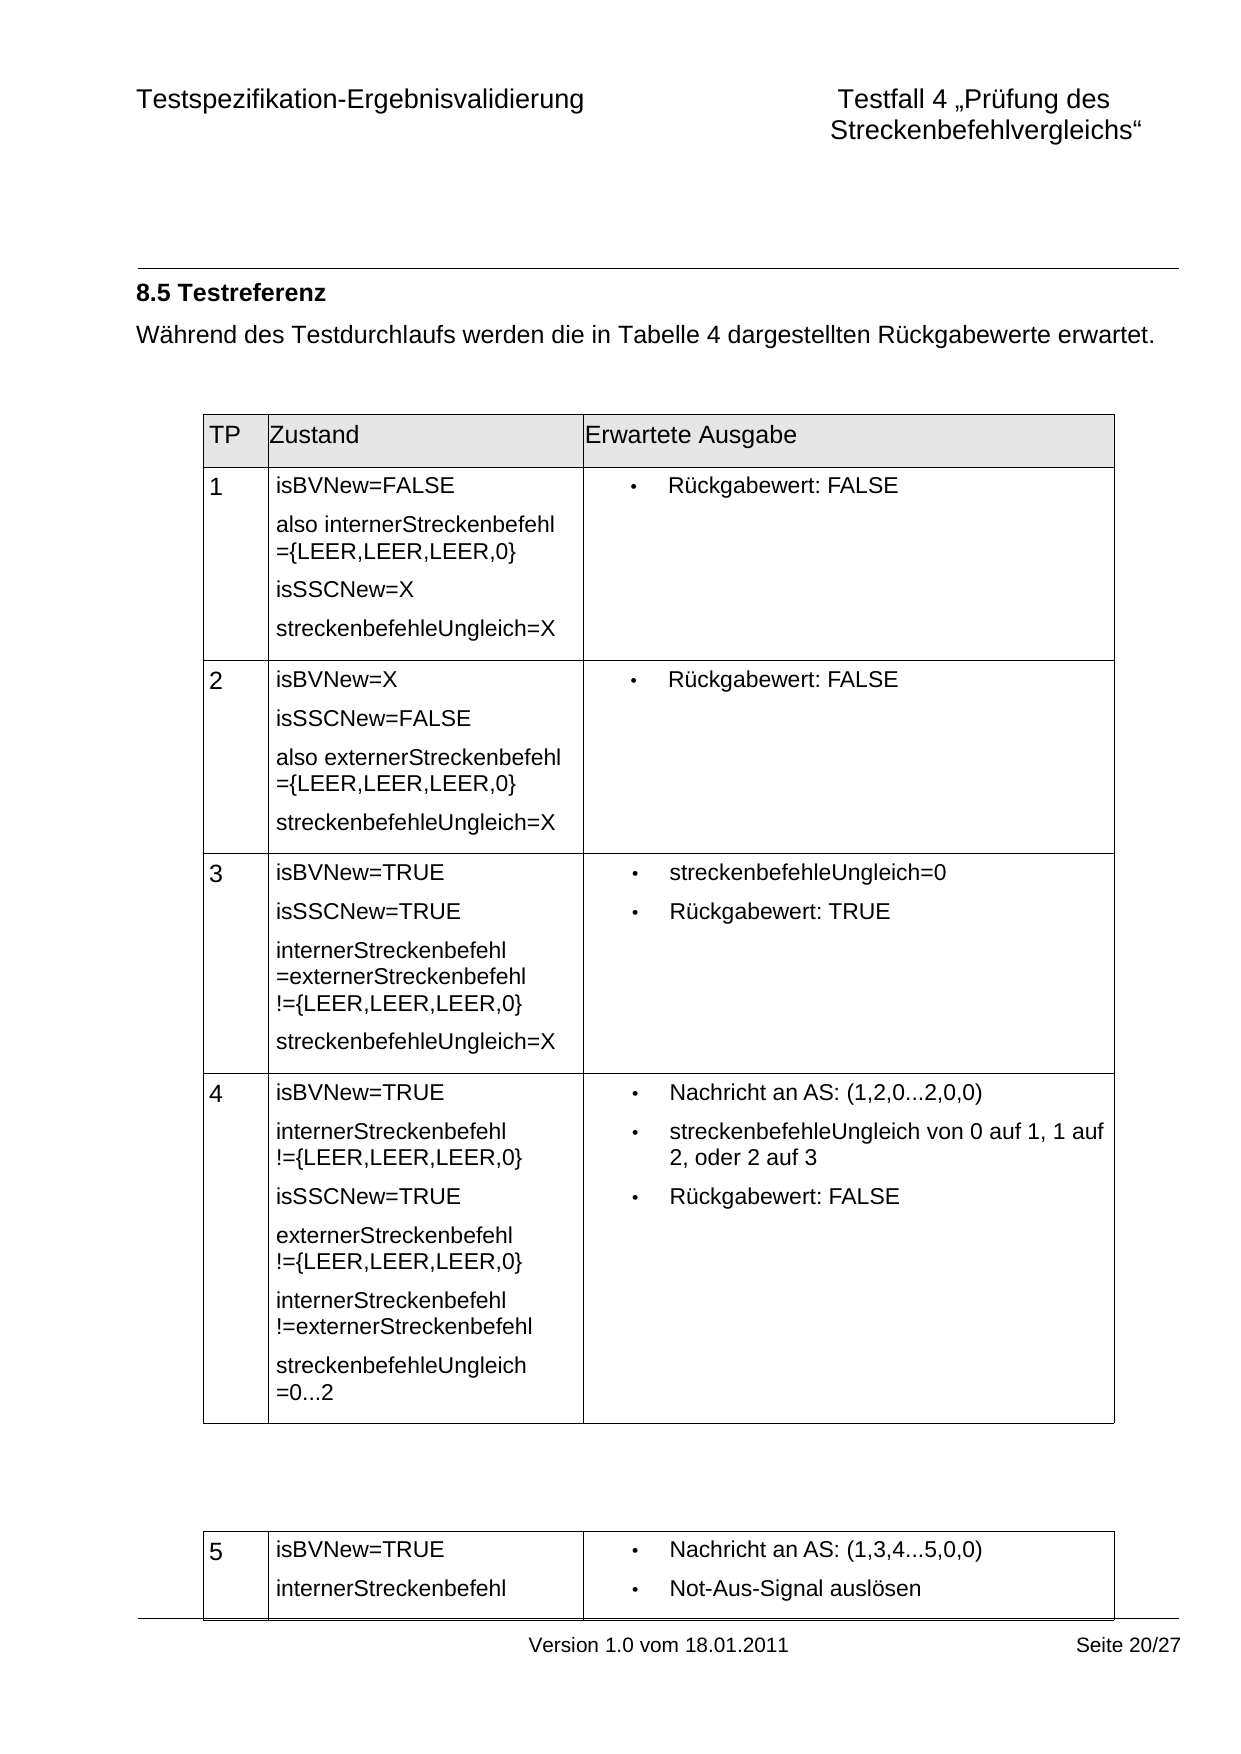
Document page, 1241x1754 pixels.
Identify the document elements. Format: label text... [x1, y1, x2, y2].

subtitle Testreferenz [136, 289, 1181, 307]
table_cell isBVNew=FALSE also internerStreckenbefehl ={LEER,LEER,LEER,0} isSSCNew=X streckenbefehleUngleich=X [269, 468, 583, 660]
table_header Erwartete Ausgabe [584, 415, 1114, 467]
table_cell 4 [204, 1074, 268, 1423]
table_cell isBVNew=X isSSCNew=FALSE also externerStreckenbefehl ={LEER,LEER,LEER,0} streckenbefehleUngleich=X [269, 661, 583, 853]
table_cell Nachricht an AS: (1,2,0...2,0,0) streckenbefehleUngleich von 0 auf 1, 1 auf 2, oder 2 auf 3 Rückgabewert: FALSE [584, 1074, 1114, 1423]
table_header isBVNew=TRUE internerStreckenbefehl !={LEER,LEER,LEER,0} isSSCNew=TRUE externerStreckenbefehl !={LEER,LEER,LEER,0} internerStreckenbefehl !=externerStreckenbefehl streckenbefehleUngleich =3...4 [269, 1532, 583, 1612]
table_cell 2 [204, 661, 268, 853]
table_header Nachricht an AS: (1,3,4...5,0,0) Not-Aus-Signal auslösen Rückgabewert: FALSE der Zustand streckenbefehleUngleich=4 sollte nicht erreicht werden können, da die Variable vorher zurückgesetzt wird [584, 1532, 1114, 1612]
table_header TP [204, 415, 268, 467]
table_cell Rückgabewert: FALSE [584, 661, 1114, 853]
table_cell 3 [204, 854, 268, 1073]
table_cell Rückgabewert: FALSE [584, 468, 1114, 660]
table_cell streckenbefehleUngleich=0 Rückgabewert: TRUE [584, 854, 1114, 1073]
text Während des Testdurchlaufs werden die in Tabelle 4 dargestellten Rückgabewerte erwartet. [136, 319, 1181, 348]
table_cell isBVNew=TRUE internerStreckenbefehl !={LEER,LEER,LEER,0} isSSCNew=TRUE externerStreckenbefehl !={LEER,LEER,LEER,0} internerStreckenbefehl !=externerStreckenbefehl streckenbefehleUngleich =0...2 [269, 1074, 583, 1423]
table_cell isBVNew=TRUE isSSCNew=TRUE internerStreckenbefehl =externerStreckenbefehl !={LEER,LEER,LEER,0} streckenbefehleUngleich=X [269, 854, 583, 1073]
table_cell 1 [204, 468, 268, 660]
table_header Zustand [269, 415, 583, 467]
table_header 5 [204, 1532, 268, 1612]
